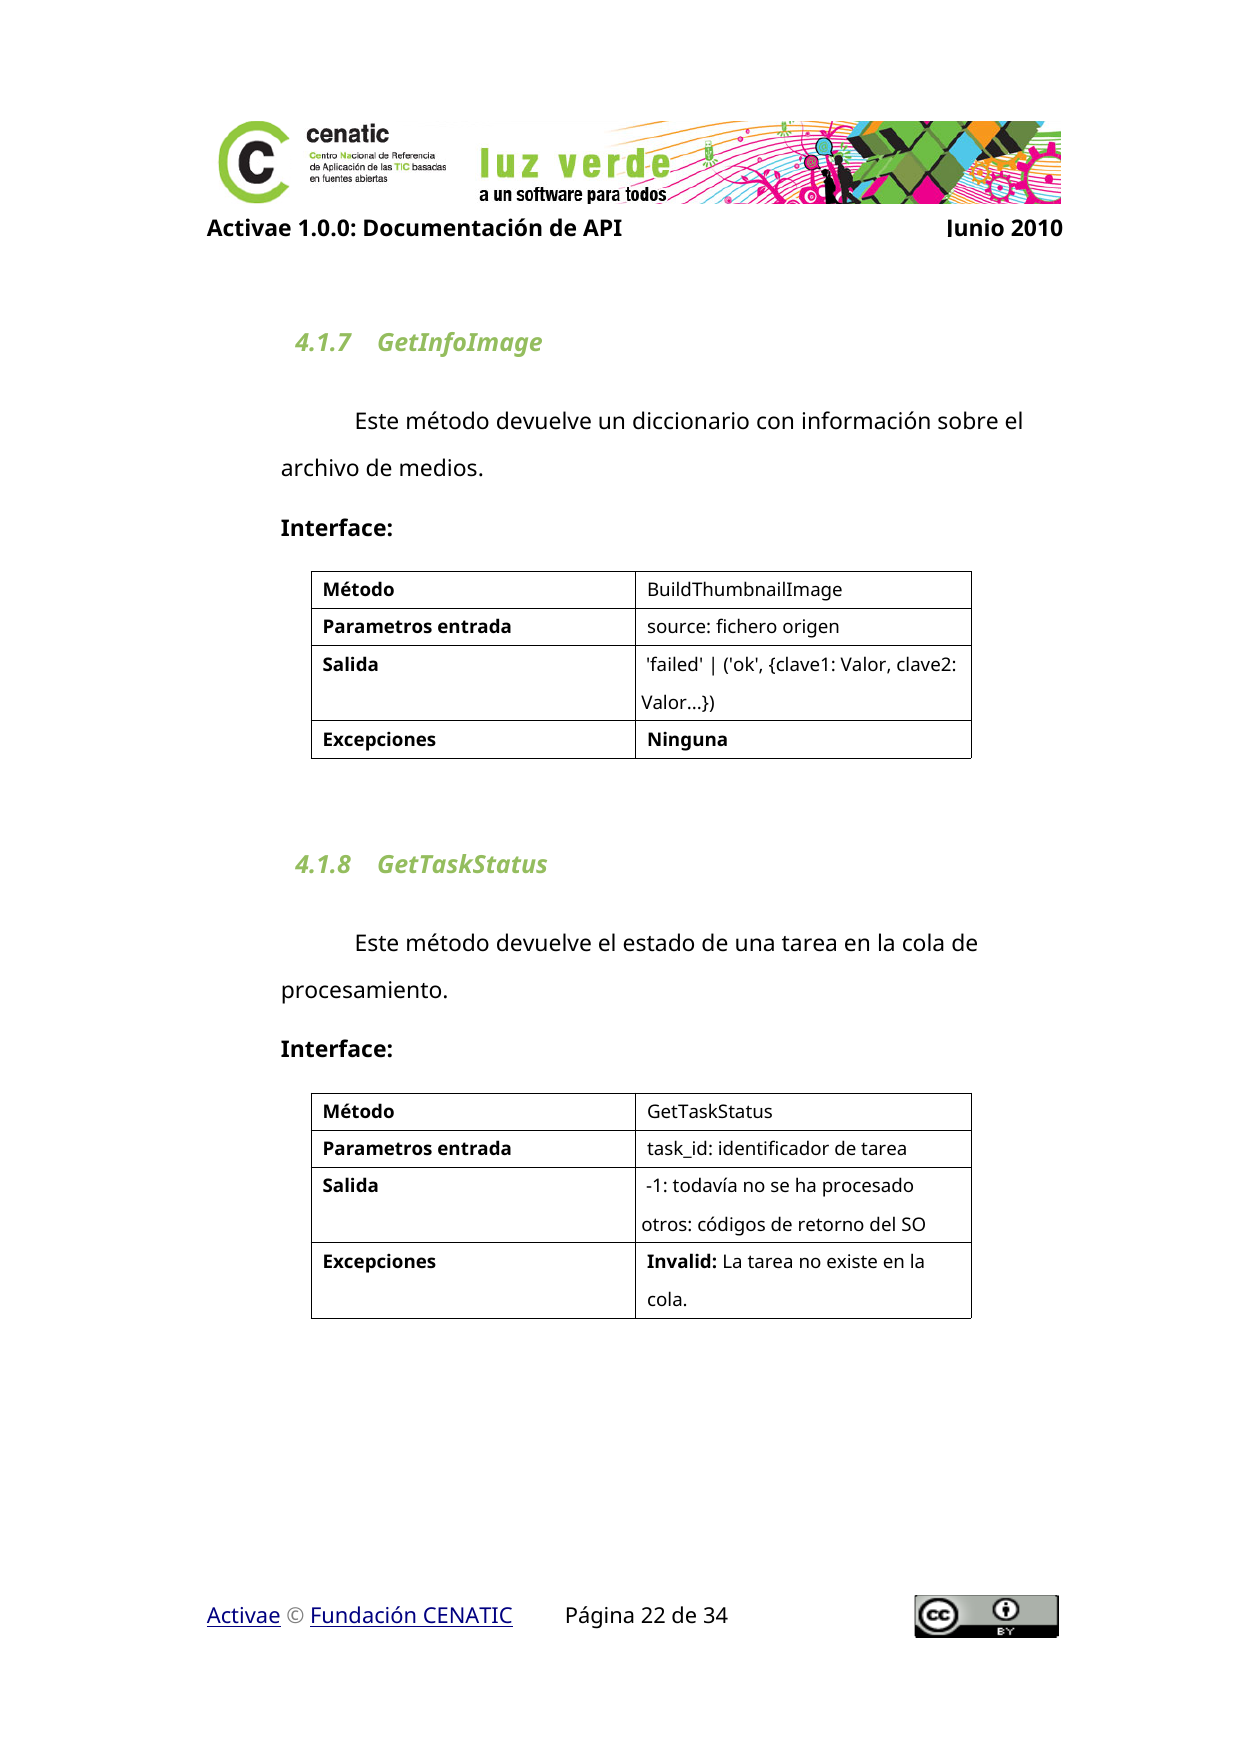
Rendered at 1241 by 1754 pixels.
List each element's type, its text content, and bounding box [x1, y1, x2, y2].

table_cell Parametros entrada [312, 609, 635, 645]
table_cell Excepciones [312, 1243, 635, 1317]
table_cell 'failed' | ('ok', {clave1: Valor, clave2: Valor...}) [636, 646, 971, 720]
table_cell Excepciones [312, 721, 635, 757]
table_header Método [312, 572, 635, 608]
subtitle GetInfoImage [207, 325, 1063, 359]
table_header BuildThumbnailImage [636, 572, 971, 608]
table_cell -1: todavía no se ha procesado otros: códigos de retorno del SO [636, 1168, 971, 1242]
table_cell Ninguna [636, 721, 971, 757]
table_cell task_id: identificador de tarea [636, 1131, 971, 1167]
table_header Método [312, 1094, 635, 1130]
picture [211, 121, 1061, 204]
picture [914, 1595, 1059, 1638]
table_header GetTaskStatus [636, 1094, 971, 1130]
text Este método devuelve un diccionario con información sobre el archivo de medios. [281, 405, 1063, 483]
subtitle GetTaskStatus [207, 846, 1063, 881]
table_cell Salida [312, 646, 635, 720]
table_cell Parametros entrada [312, 1131, 635, 1167]
table_cell Salida [312, 1168, 635, 1242]
table_cell Invalid: La tarea no existe en la cola. [636, 1243, 971, 1317]
text Este método devuelve el estado de una tarea en la cola de procesamiento. [281, 927, 1063, 1005]
text Interface: [281, 1033, 1063, 1064]
table_cell source: fichero origen [636, 609, 971, 645]
text Interface: [281, 512, 1063, 543]
